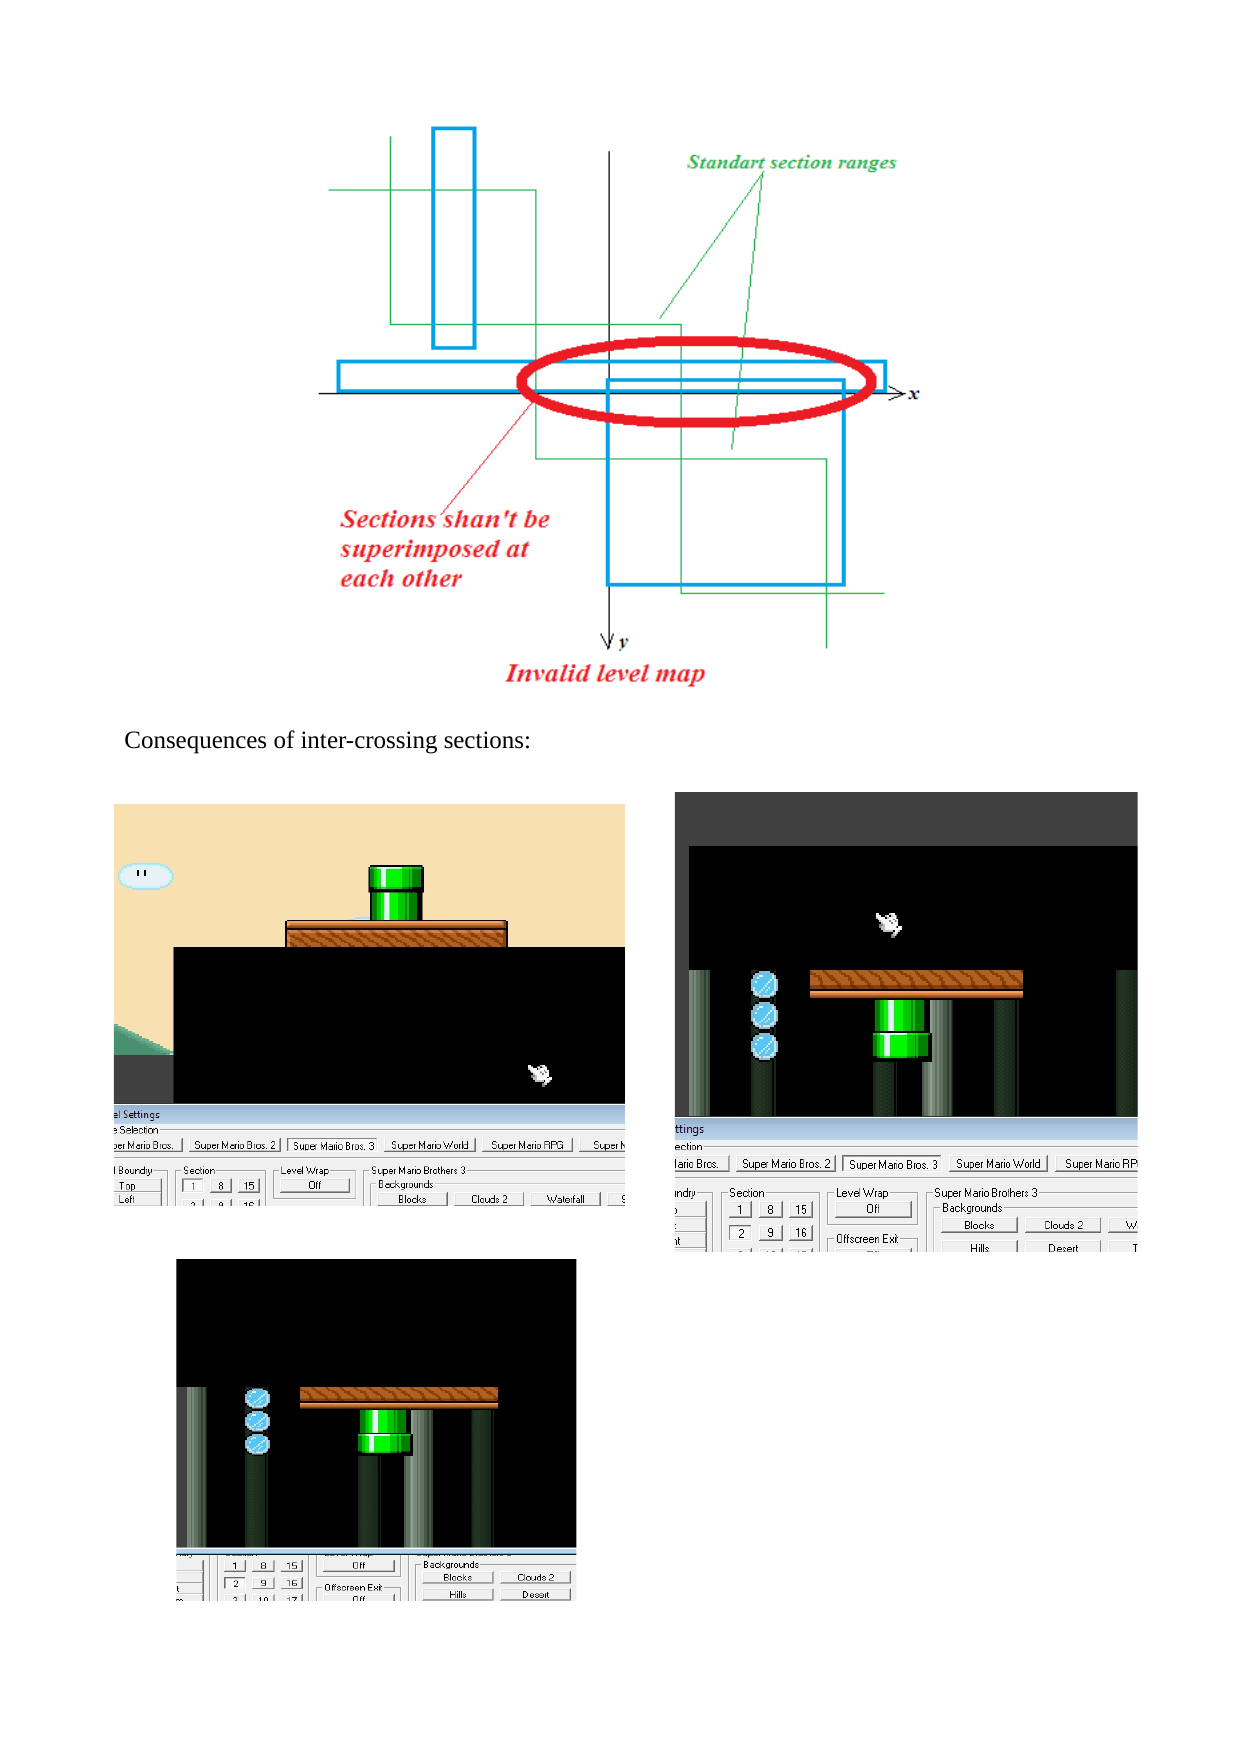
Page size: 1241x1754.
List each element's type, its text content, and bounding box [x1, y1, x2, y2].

picture [176, 1259, 577, 1601]
text Consequences of inter-crossing sections: [124, 725, 1122, 783]
picture [674, 792, 1138, 1252]
picture [113, 804, 625, 1206]
